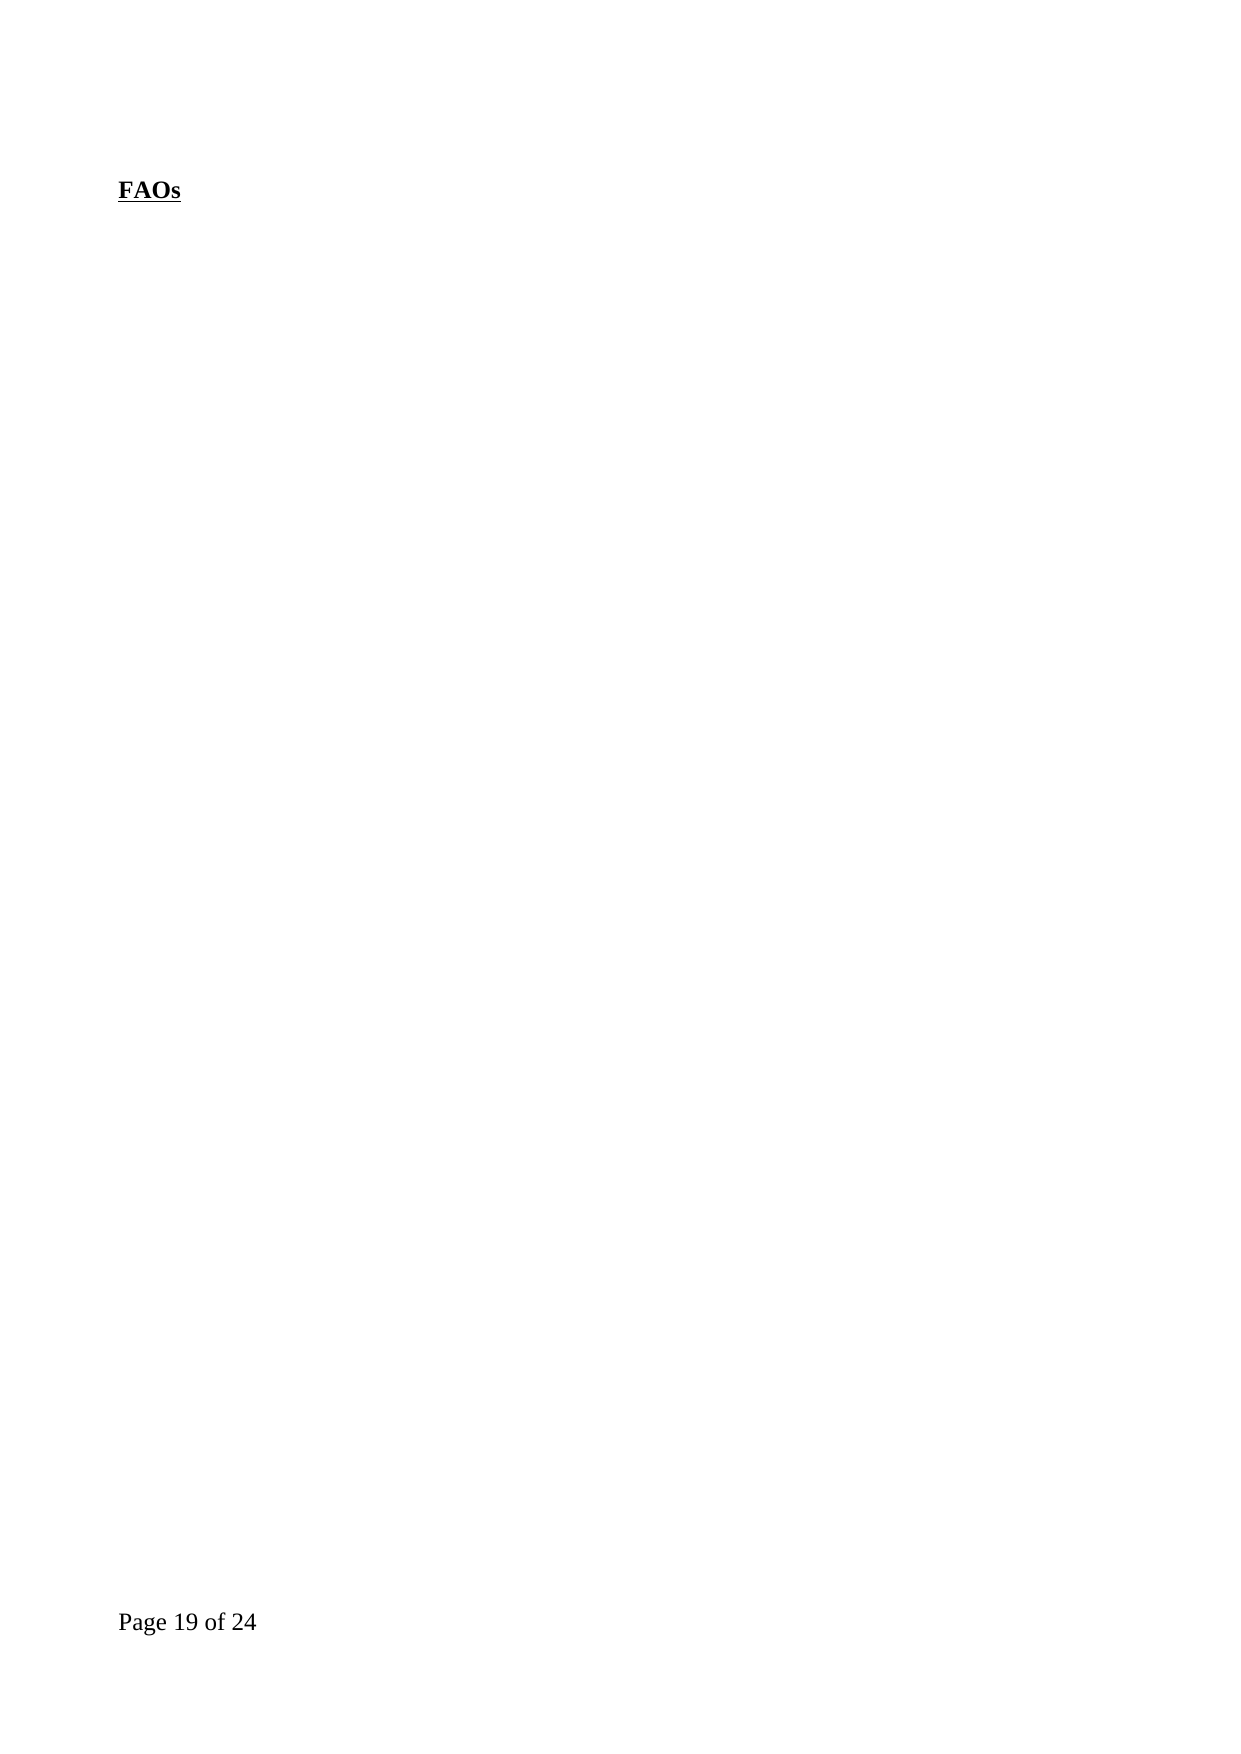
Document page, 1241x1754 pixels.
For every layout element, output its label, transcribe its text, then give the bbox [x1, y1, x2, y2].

text FAOs [118, 176, 1122, 204]
